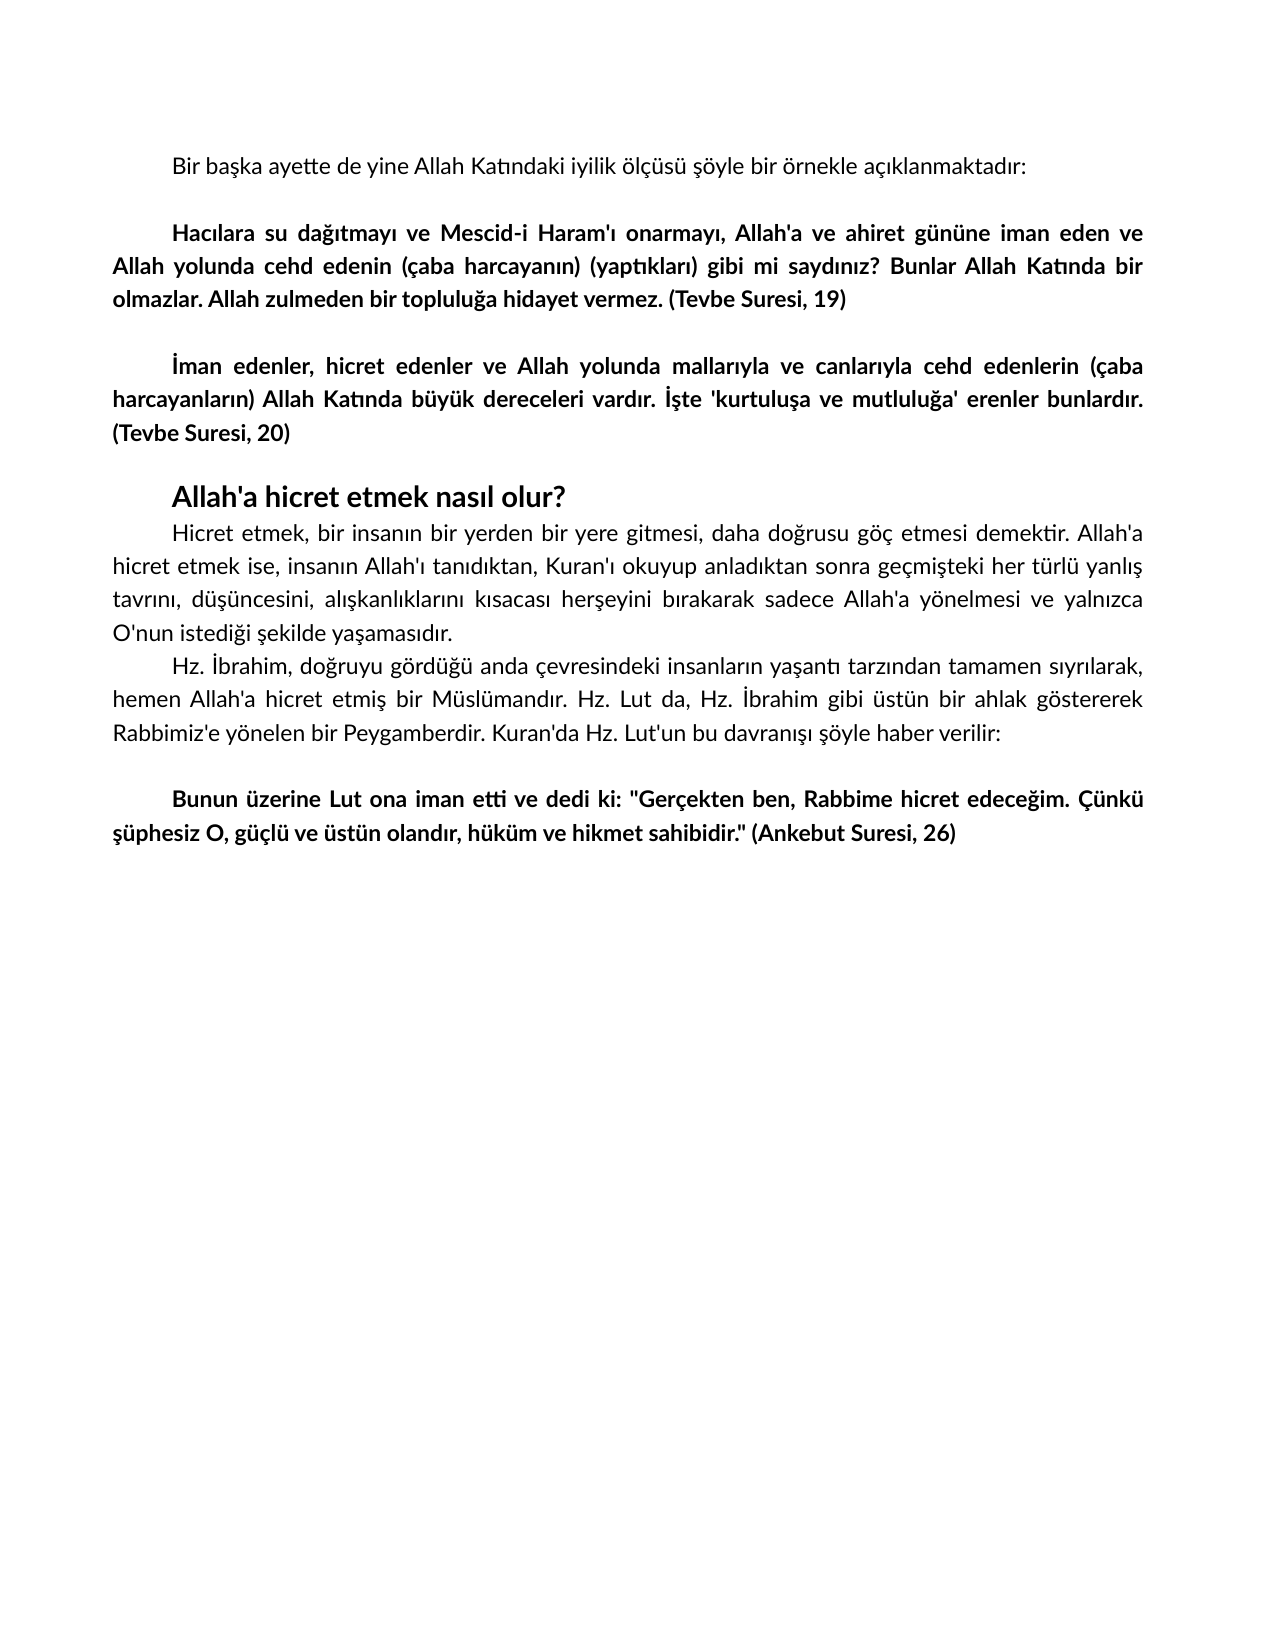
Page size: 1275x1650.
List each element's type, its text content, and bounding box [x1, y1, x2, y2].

text Bir başka ayette de yine Allah Katındaki iyilik ölçüsü şöyle bir örnekle açıklanmaktadır: [112, 148, 1145, 181]
text Hicret etmek, bir insanın bir yerden bir yere gitmesi, daha doğrusu göç etmesi demektir. Allah'a hicret etmek ise, insanın Allah'ı tanıdıktan, Kuran'ı okuyup anladıktan sonra geçmişteki her türlü yanlış tavrını, düşüncesini, alışkanlıklarını kısacası herşeyini bırakarak sadece Allah'a yönelmesi ve yalnızca O'nun istediği şekilde yaşamasıdır. [112, 514, 1145, 648]
text Bunun üzerine Lut ona iman etti ve dedi ki: "Gerçekten ben, Rabbime hicret edeceğim. Çünkü şüphesiz O, güçlü ve üstün olandır, hüküm ve hikmet sahibidir." (Ankebut Suresi, 26) [112, 781, 1145, 848]
text Hz. İbrahim, doğruyu gördüğü anda çevresindeki insanların yaşantı tarzından tamamen sıyrılarak, hemen Allah'a hicret etmiş bir Müslümandır. Hz. Lut da, Hz. İbrahim gibi üstün bir ahlak göstererek Rabbimiz'e yönelen bir Peygamberdir. Kuran'da Hz. Lut'un bu davranışı şöyle haber verilir: [112, 648, 1145, 748]
text Hacılara su dağıtmayı ve Mescid-i Haram'ı onarmayı, Allah'a ve ahiret gününe iman eden ve Allah yolunda cehd edenin (çaba harcayanın) (yaptıkları) gibi mi saydınız? Bunlar Allah Katında bir olmazlar. Allah zulmeden bir topluluğa hidayet vermez. (Tevbe Suresi, 19) [112, 214, 1145, 314]
text İman edenler, hicret edenler ve Allah yolunda mallarıyla ve canlarıyla cehd edenlerin (çaba harcayanların) Allah Katında büyük dereceleri vardır. İşte 'kurtuluşa ve mutluluğa' erenler bunlardır. (Tevbe Suresi, 20) [112, 348, 1145, 448]
text Allah'a hicret etmek nasıl olur? [112, 481, 1145, 514]
